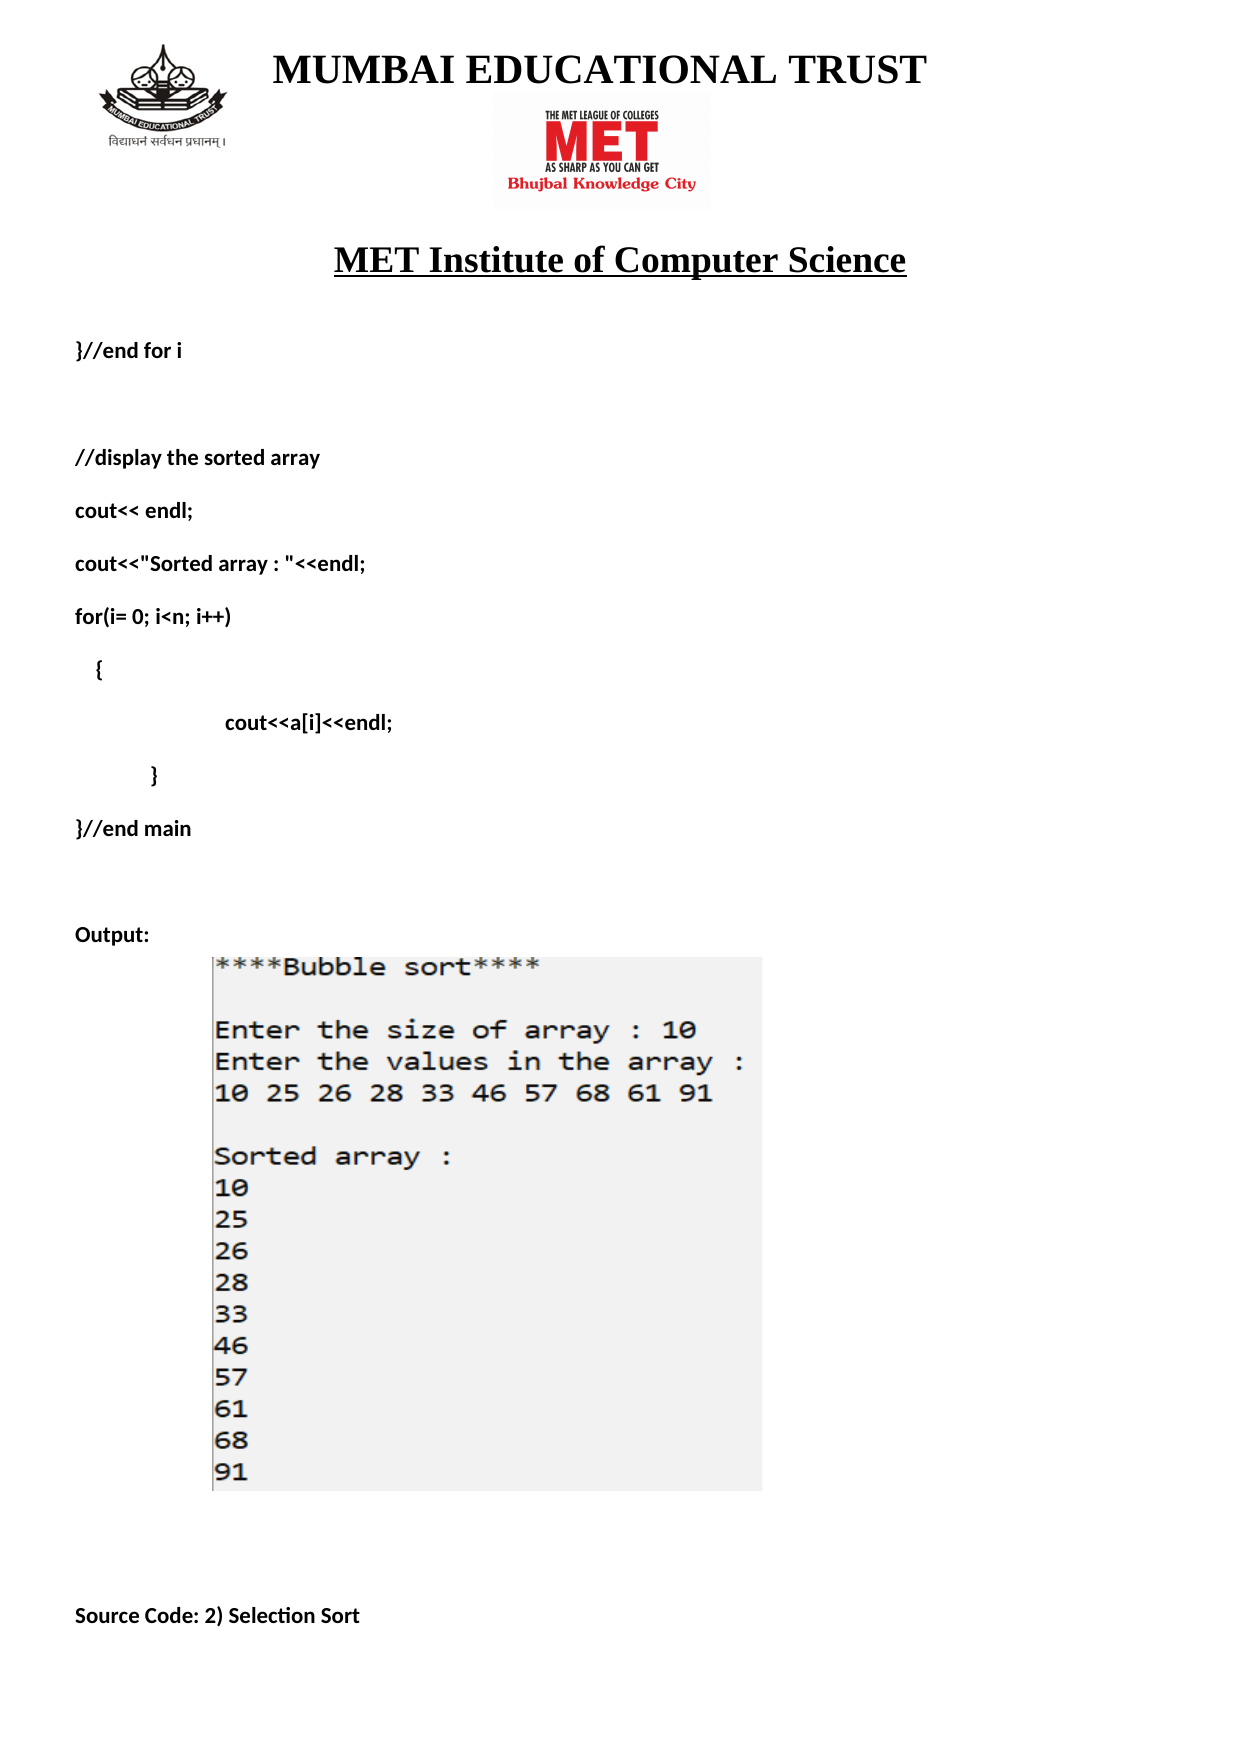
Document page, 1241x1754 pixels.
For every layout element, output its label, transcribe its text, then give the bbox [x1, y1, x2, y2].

picture [492, 92, 712, 210]
text } [75, 761, 1165, 789]
picture [212, 957, 763, 1491]
text Source Code: 2) Selection Sort [75, 1601, 1165, 1629]
text for(i= 0; i<n; i++) [75, 602, 1165, 630]
text { [75, 655, 1165, 683]
text }//end main [75, 814, 1165, 842]
text cout<< endl; [75, 496, 1165, 524]
text //display the sorted array [75, 443, 1165, 471]
picture [98, 44, 228, 148]
text }//end for i [75, 337, 1165, 365]
text cout<<"Sorted array : "<<endl; [75, 549, 1165, 577]
text cout<<a[i]<<endl; [75, 708, 1165, 736]
text Output: [75, 920, 1165, 948]
